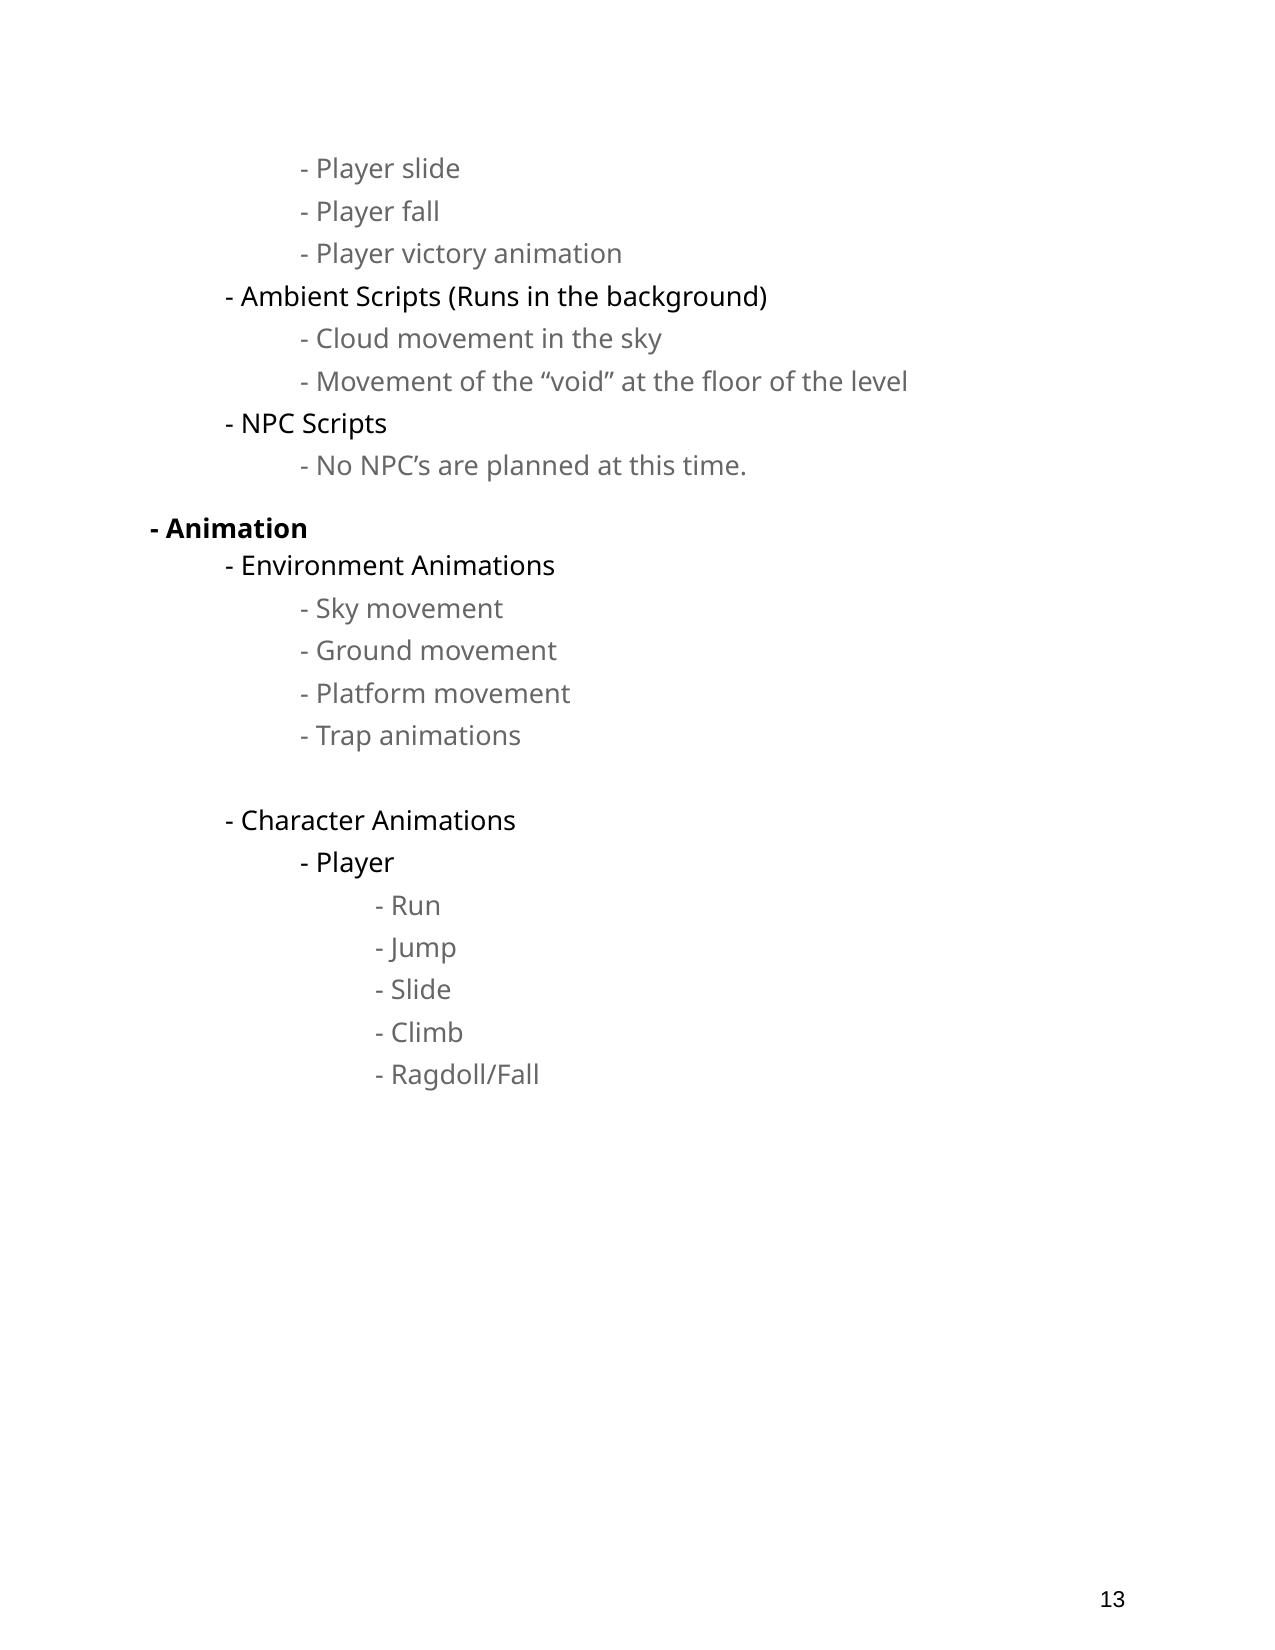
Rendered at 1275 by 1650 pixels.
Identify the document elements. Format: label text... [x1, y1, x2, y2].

text - NPC Scripts [150, 404, 1125, 441]
text - Player fall [150, 192, 1125, 229]
text - Environment Animations [150, 547, 1125, 584]
text - Ambient Scripts (Runs in the background) [150, 277, 1125, 314]
text - Trap animations [150, 716, 1125, 753]
text - Climb [300, 1013, 1125, 1050]
text - No NPC’s are planned at this time. [150, 447, 1125, 484]
text - Jump [300, 928, 1125, 965]
text - Player slide [150, 150, 1125, 187]
text - Sky movement [150, 589, 1125, 626]
subtitle - Animation [150, 510, 1125, 547]
text - Slide [300, 971, 1125, 1008]
text - Character Animations [150, 801, 1125, 838]
text - Ragdoll/Fall [300, 1056, 1125, 1092]
text - Movement of the “void” at the floor of the level [150, 362, 1125, 399]
text - Run [300, 886, 1125, 923]
text - Cloud movement in the sky [150, 319, 1125, 356]
text - Player victory animation [150, 235, 1125, 272]
text - Ground movement [150, 632, 1125, 668]
text - Platform movement [150, 674, 1125, 711]
text - Player [150, 844, 1125, 881]
